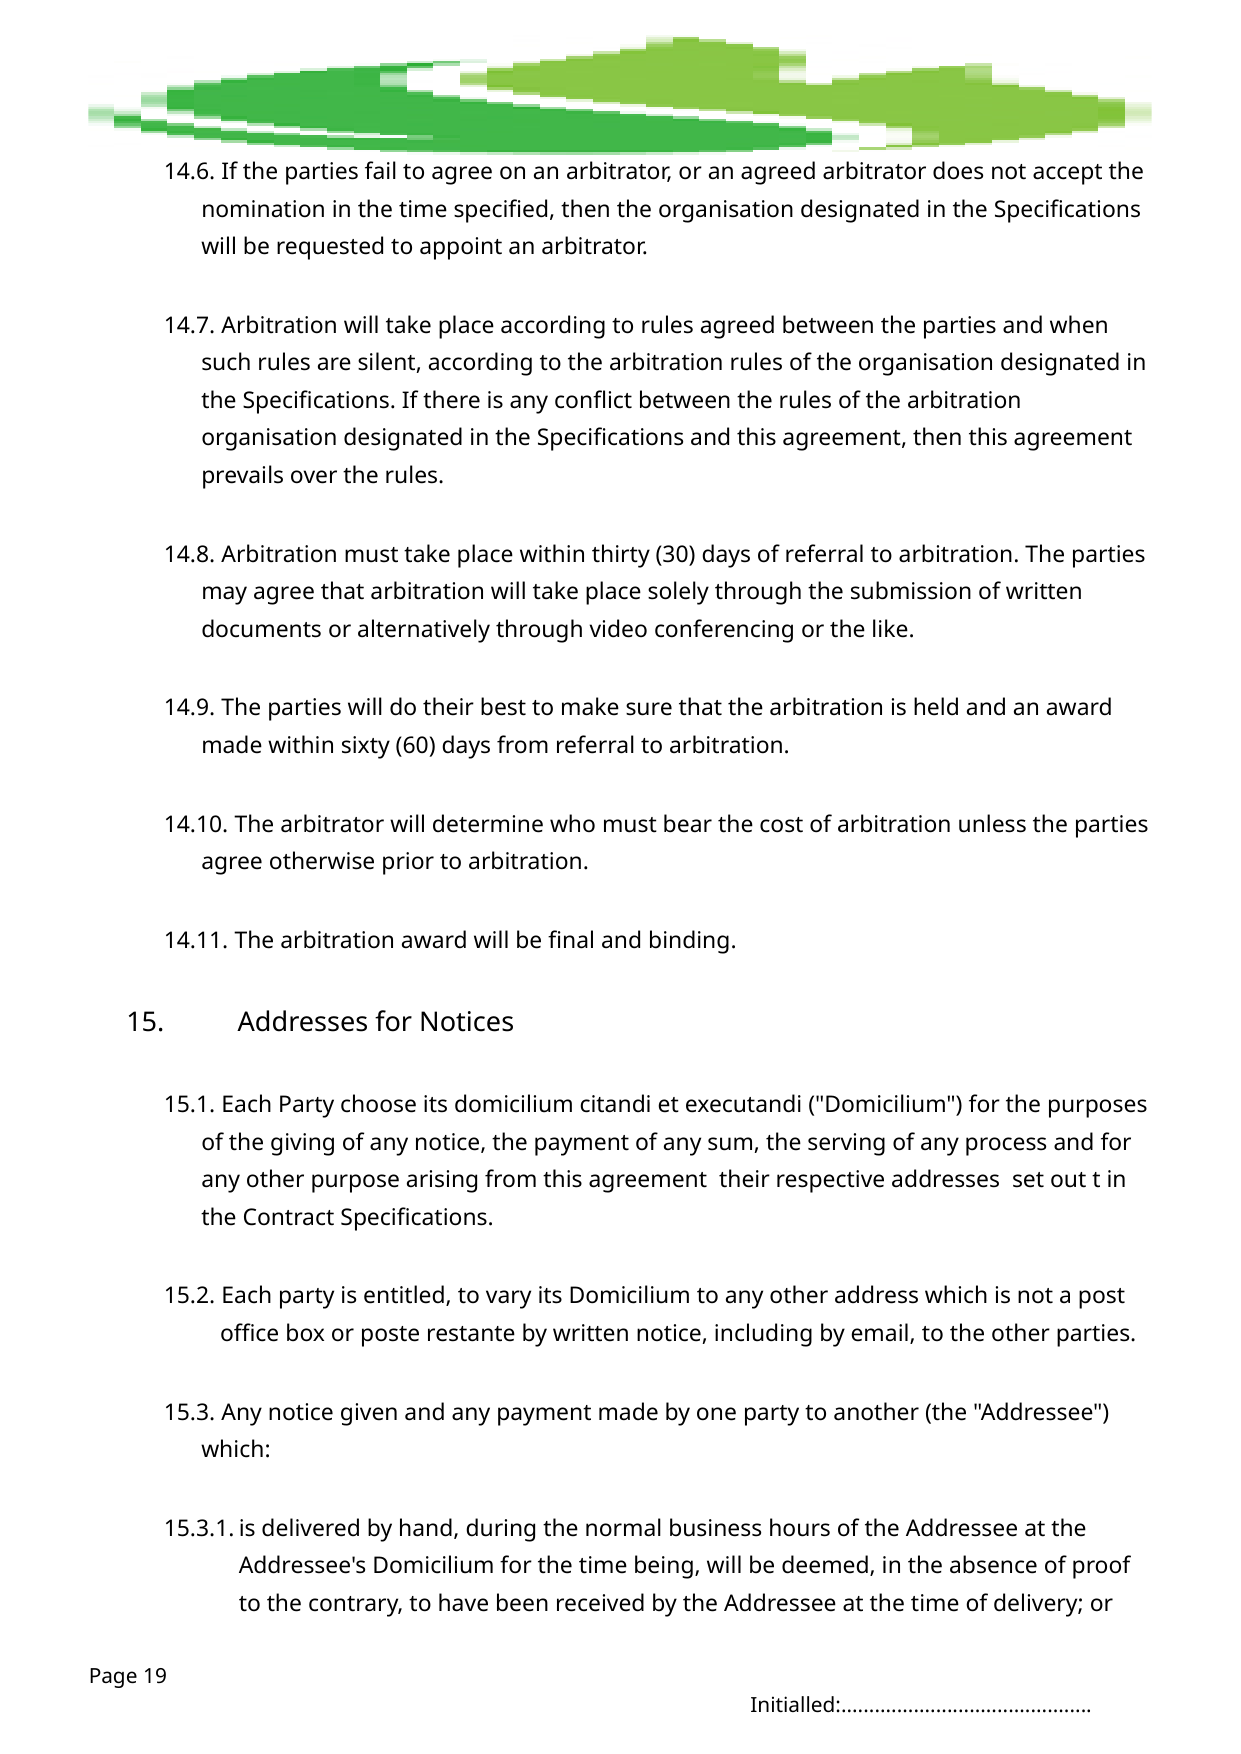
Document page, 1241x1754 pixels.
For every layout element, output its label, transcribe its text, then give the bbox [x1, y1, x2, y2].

subtitle If the parties fail to agree on an arbitrator, or an agreed arbitrator does not accept the nomination in the time specified, then the organisation designated in the Specifications will be requested to appoint an arbitrator. [163, 155, 1152, 261]
subtitle The arbitrator will determine who must bear the cost of arbitration unless the parties agree otherwise prior to arbitration. [163, 807, 1152, 876]
subtitle The arbitration award will be final and binding. [163, 924, 1152, 955]
subtitle Addresses for Notices [126, 1002, 1152, 1039]
subtitle Any notice given and any payment made by one party to another (the "Addressee") which: [163, 1395, 1152, 1464]
subtitle Each Party choose its domicilium citandi et executandi ("Domicilium") for the purposes of the giving of any notice, the payment of any sum, the serving of any process and for any other purpose arising from this agreement their respective addresses set out t in the Contract Specifications. [163, 1088, 1152, 1232]
subtitle is delivered by hand, during the normal business hours of the Addressee at the Addressee's Domicilium for the time being, will be deemed, in the absence of proof to the contrary, to have been received by the Addressee at the time of delivery; or [163, 1512, 1152, 1618]
subtitle Arbitration must take place within thirty (30) days of referral to arbitration. The parties may agree that arbitration will take place solely through the submission of written documents or alternatively through video conferencing or the like. [163, 537, 1152, 644]
subtitle Arbitration will take place according to rules agreed between the parties and when such rules are silent, according to the arbitration rules of the organisation designated in the Specifications. If there is any conflict between the rules of the arbitration organisation designated in the Specifications and this agreement, then this agreement prevails over the rules. [163, 309, 1152, 490]
subtitle Each party is entitled, to vary its Domicilium to any other address which is not a post office box or poste restante by written notice, including by email, to the other parties. [163, 1279, 1152, 1348]
picture [88, 35, 1152, 155]
subtitle The parties will do their best to make sure that the arbitration is held and an award made within sixty (60) days from referral to arbitration. [163, 691, 1152, 760]
